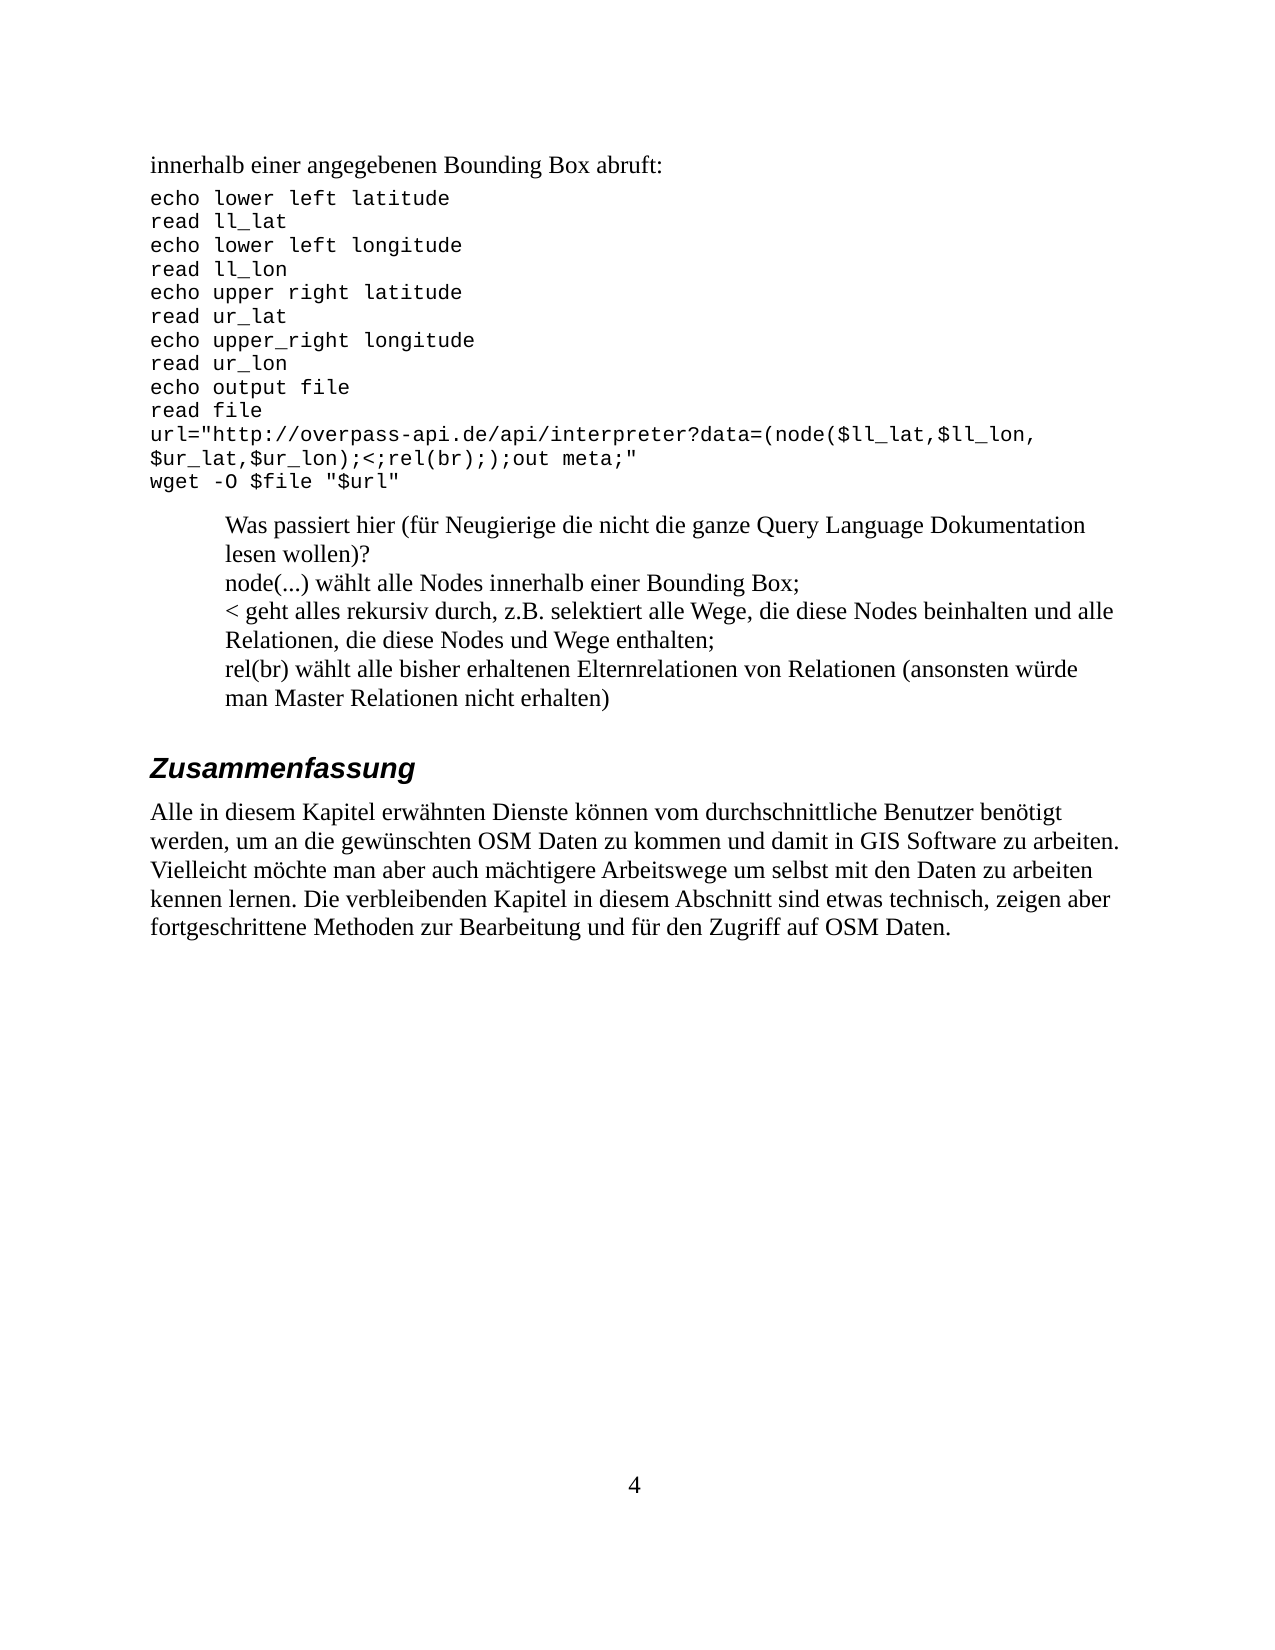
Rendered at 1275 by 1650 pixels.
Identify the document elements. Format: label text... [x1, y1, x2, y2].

text echo upper_right longitude [150, 329, 1125, 353]
text read file [150, 401, 1125, 424]
text read ur_lon [150, 353, 1125, 377]
text read ll_lat [150, 211, 1125, 235]
text Was passiert hier (für Neugierige die nicht die ganze Query Language Dokumentation lesen wollen)? node(...) wählt alle Nodes innerhalb einer Bounding Box; < geht alles rekursiv durch, z.B. selektiert alle Wege, die diese Nodes beinhalten und alle Relationen, die diese Nodes und Wege enthalten; rel(br) wählt alle bisher erhaltenen Elternrelationen von Relationen (ansonsten würde man Master Relationen nicht erhalten) [225, 510, 1125, 711]
text echo lower left latitude [150, 188, 1125, 211]
text Alle in diesem Kapitel erwähnten Dienste können vom durchschnittliche Benutzer benötigt werden, um an die gewünschten OSM Daten zu kommen und damit in GIS Software zu arbeiten. Vielleicht möchte man aber auch mächtigere Arbeitswege um selbst mit den Daten zu arbeiten kennen lernen. Die verbleibenden Kapitel in diesem Abschnitt sind etwas technisch, zeigen aber fortgeschrittene Methoden zur Bearbeitung und für den Zugriff auf OSM Daten. [150, 797, 1125, 941]
subtitle Zusammenfassung [150, 751, 1125, 785]
text url="http://overpass-api.de/api/interpreter?data=(node($ll_lat,$ll_lon,$ur_lat,$ur_lon);<;rel(br););out meta;" [150, 424, 1125, 471]
text innerhalb einer angegebenen Bounding Box abruft: [150, 150, 1125, 179]
text wget -O $file "$url" [150, 471, 1125, 495]
text echo output file [150, 377, 1125, 401]
text echo lower left longitude [150, 235, 1125, 259]
text echo upper right latitude [150, 282, 1125, 306]
text read ur_lat [150, 306, 1125, 329]
text read ll_lon [150, 259, 1125, 282]
